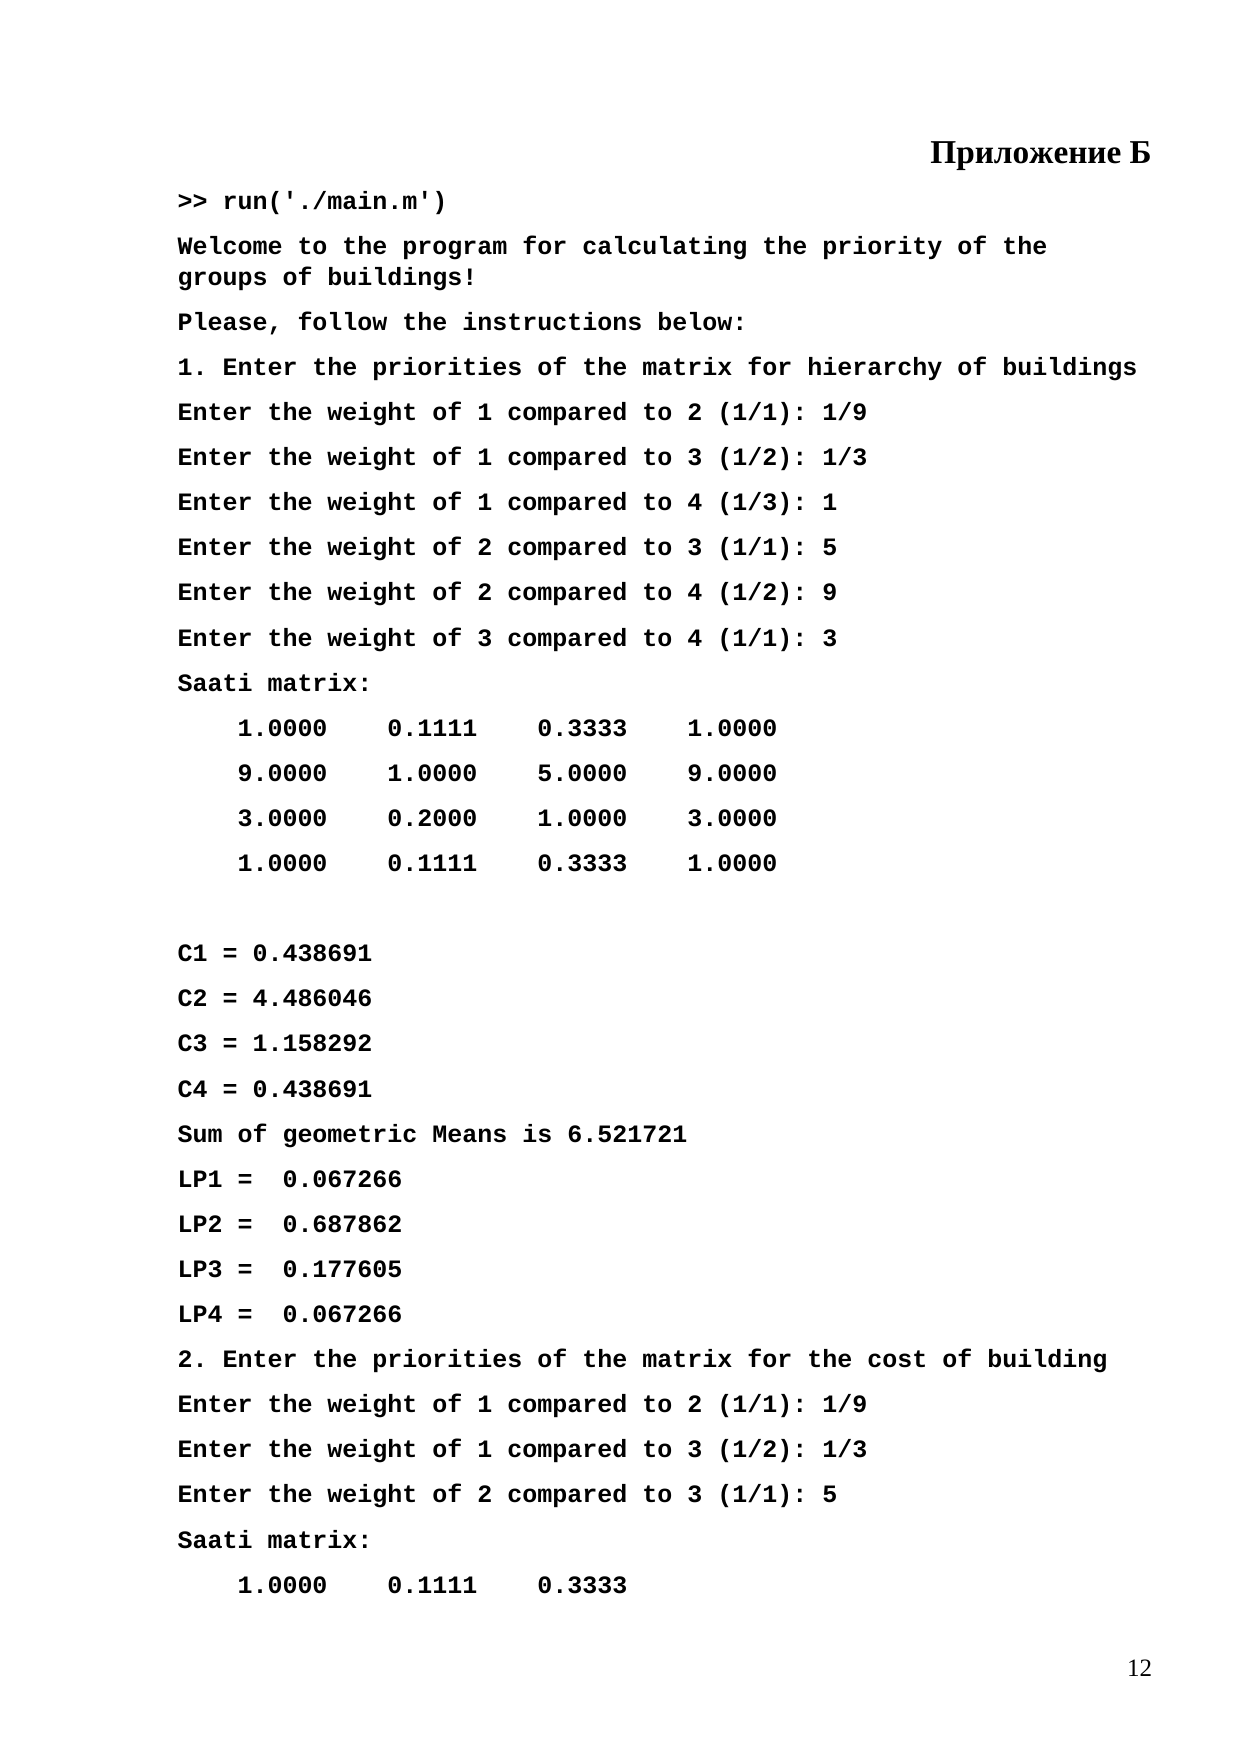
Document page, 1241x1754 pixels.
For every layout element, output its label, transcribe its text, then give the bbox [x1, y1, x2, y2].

subtitle 2. Enter the priorities of the matrix for the cost of building [177, 1347, 1152, 1375]
subtitle C1 = 0.438691 [177, 941, 1152, 969]
subtitle Enter the weight of 1 compared to 3 (1/2): 1/3 [177, 445, 1152, 473]
subtitle 9.0000 1.0000 5.0000 9.0000 [177, 760, 1152, 789]
subtitle Enter the weight of 2 compared to 4 (1/2): 9 [177, 580, 1152, 608]
subtitle Enter the weight of 1 compared to 2 (1/1): 1/9 [177, 1392, 1152, 1420]
subtitle LP2 = 0.687862 [177, 1211, 1152, 1240]
subtitle 1.0000 0.1111 0.3333 1.0000 [177, 715, 1152, 744]
subtitle Enter the weight of 2 compared to 3 (1/1): 5 [177, 1482, 1152, 1510]
subtitle LP4 = 0.067266 [177, 1302, 1152, 1330]
subtitle Saati matrix: [177, 1527, 1152, 1556]
subtitle 3.0000 0.2000 1.0000 3.0000 [177, 806, 1152, 834]
subtitle Enter the weight of 1 compared to 4 (1/3): 1 [177, 490, 1152, 518]
subtitle C3 = 1.158292 [177, 1031, 1152, 1059]
subtitle LP3 = 0.177605 [177, 1257, 1152, 1285]
subtitle Please, follow the instructions below: [177, 309, 1152, 338]
subtitle Приложение Б [177, 133, 1152, 171]
subtitle Enter the weight of 1 compared to 3 (1/2): 1/3 [177, 1437, 1152, 1465]
subtitle 1.0000 0.1111 0.3333 [177, 1572, 1152, 1601]
subtitle C4 = 0.438691 [177, 1076, 1152, 1104]
subtitle 1. Enter the priorities of the matrix for hierarchy of buildings [177, 354, 1152, 383]
subtitle LP1 = 0.067266 [177, 1166, 1152, 1195]
subtitle Sum of geometric Means is 6.521721 [177, 1121, 1152, 1149]
subtitle Enter the weight of 3 compared to 4 (1/1): 3 [177, 625, 1152, 653]
subtitle 1.0000 0.1111 0.3333 1.0000 [177, 851, 1152, 879]
subtitle Saati matrix: [177, 670, 1152, 698]
subtitle Enter the weight of 1 compared to 2 (1/1): 1/9 [177, 399, 1152, 428]
subtitle Welcome to the program for calculating the priority of the groups of buildings! [177, 234, 1152, 293]
subtitle Enter the weight of 2 compared to 3 (1/1): 5 [177, 535, 1152, 563]
subtitle >> run('./main.m') [177, 189, 1152, 217]
subtitle C2 = 4.486046 [177, 986, 1152, 1014]
